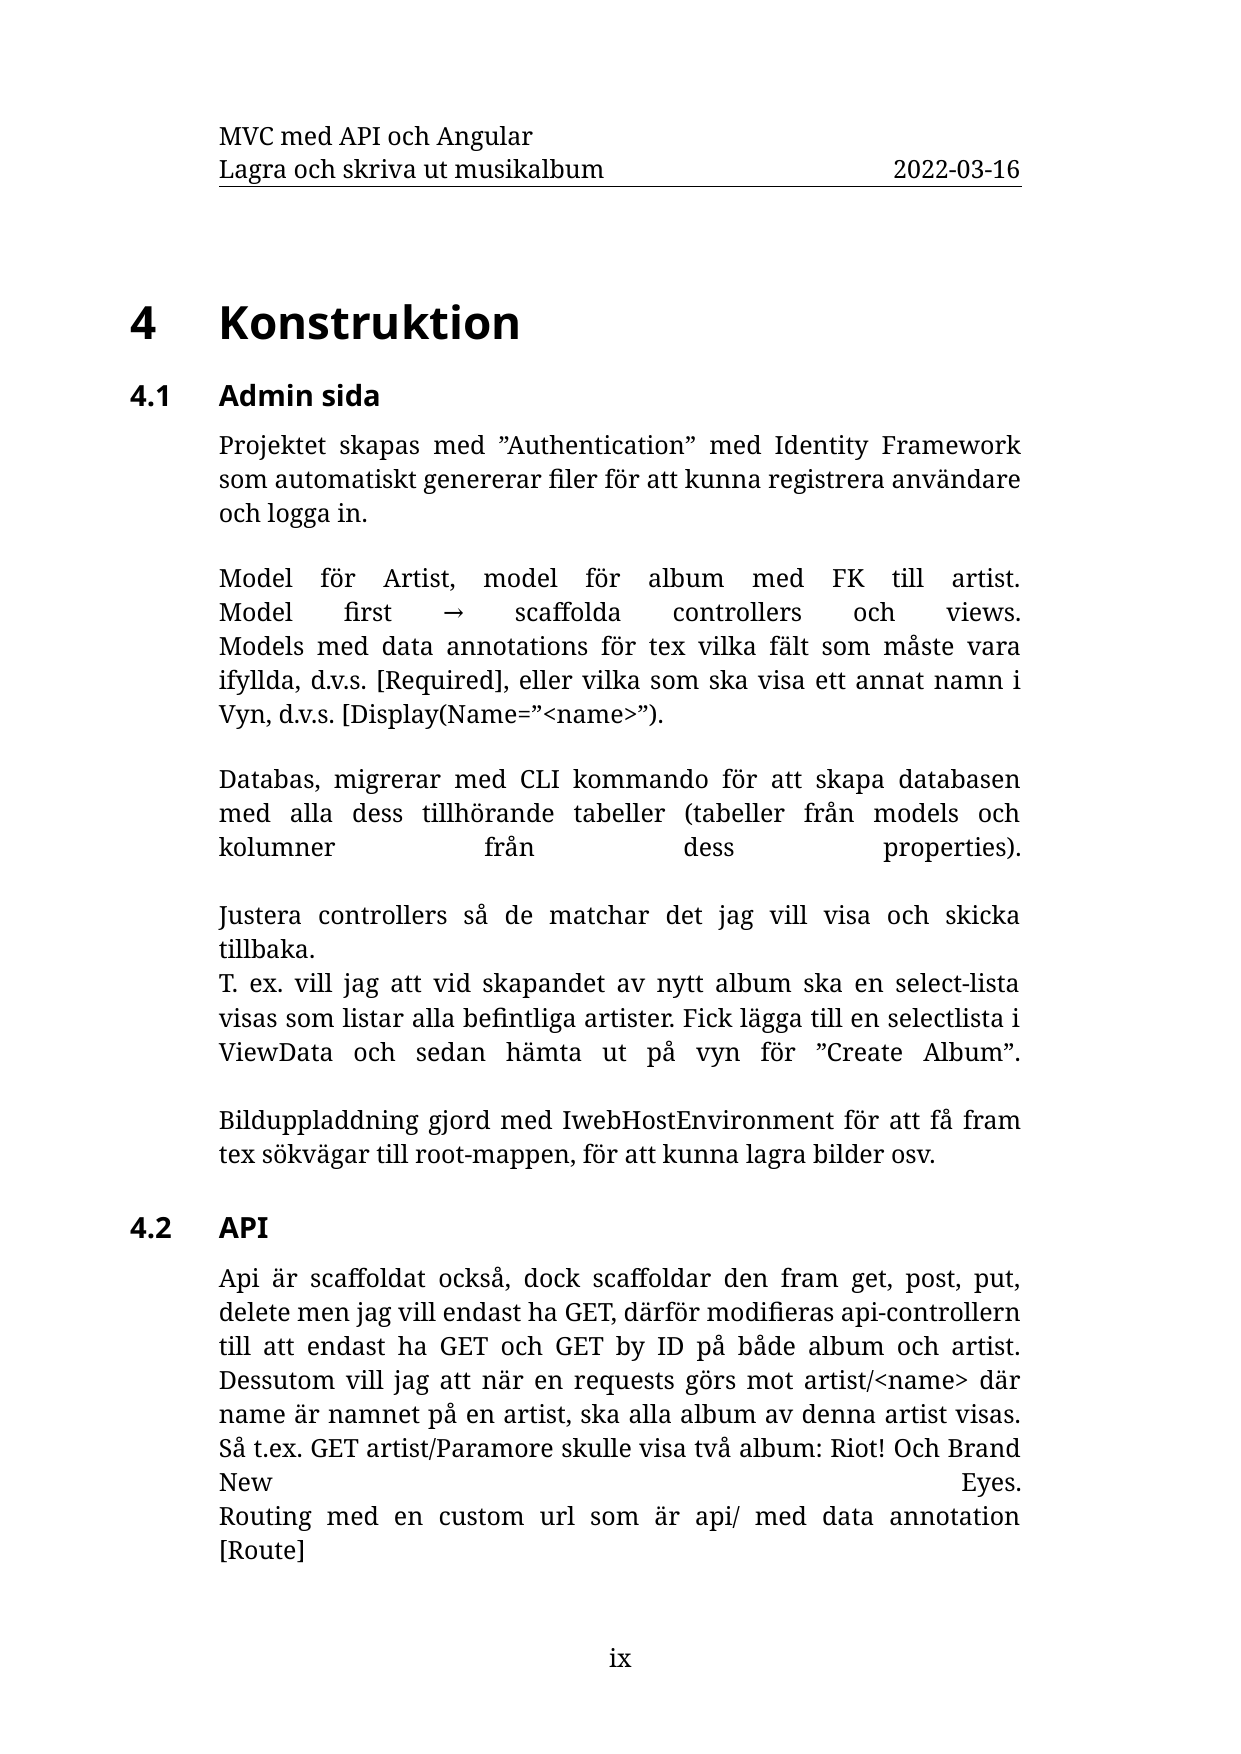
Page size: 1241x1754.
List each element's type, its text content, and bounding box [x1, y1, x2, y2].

text Model för Artist, model för album med FK till artist. Model first → scaffolda controllers och views. Models med data annotations för tex vilka fält som måste vara ifyllda, d.v.s. [Required], eller vilka som ska visa ett annat namn i Vyn, d.v.s. [Display(Name=”<name>”). [218, 561, 1022, 731]
text Databas, migrerar med CLI kommando för att skapa databasen med alla dess tillhörande tabeller (tabeller från models och kolumner från dess properties). Justera controllers så de matchar det jag vill visa och skicka tillbaka. T. ex. vill jag att vid skapandet av nytt album ska en select-lista visas som listar alla befintliga artister. Fick lägga till en selectlista i ViewData och sedan hämta ut på vyn för ”Create Album”. Bilduppladdning gjord med IwebHostEnvironment för att få fram tex sökvägar till root-mappen, för att kunna lagra bilder osv. [218, 762, 1022, 1171]
text Projektet skapas med ”Authentication” med Identity Framework som automatiskt genererar filer för att kunna registrera användare och logga in. [218, 428, 1022, 530]
subtitle API [130, 1208, 1022, 1247]
subtitle Admin sida [130, 375, 1022, 415]
text Api är scaffoldat också, dock scaffoldar den fram get, post, put, delete men jag vill endast ha GET, därför modifieras api-controllern till att endast ha GET och GET by ID på både album och artist. Dessutom vill jag att när en requests görs mot artist/<name> där name är namnet på en artist, ska alla album av denna artist visas. Så t.ex. GET artist/Paramore skulle visa två album: Riot! Och Brand New Eyes. Routing med en custom url som är api/ med data annotation [Route] [218, 1260, 1022, 1567]
subtitle Konstruktion [130, 291, 1022, 353]
